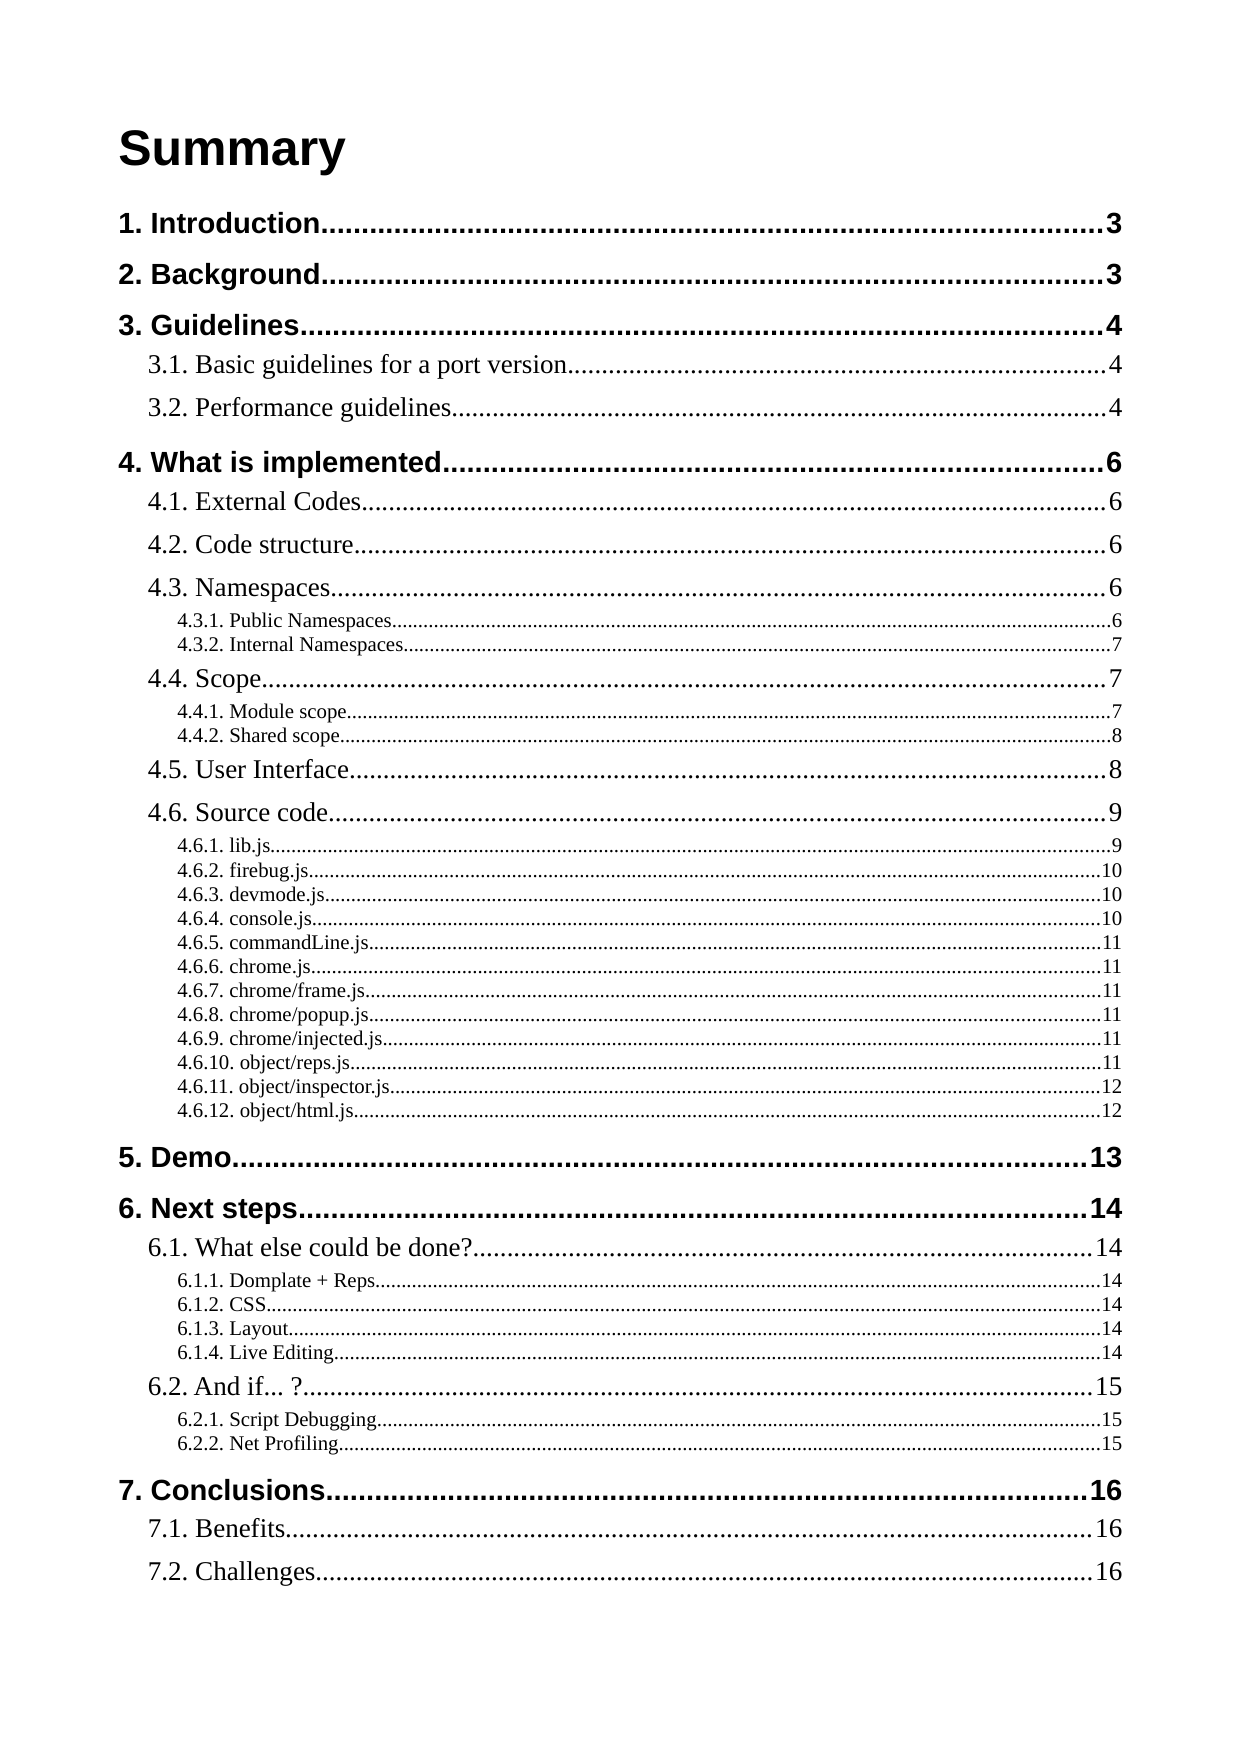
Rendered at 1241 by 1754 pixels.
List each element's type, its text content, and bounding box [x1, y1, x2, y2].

text 4.6.11. object/inspector.js 12 [177, 1074, 1122, 1098]
text 7.1. Benefits 16 [148, 1512, 1122, 1543]
text 4.6.6. chrome.js 11 [177, 954, 1122, 978]
text 4.4. Scope 7 [148, 662, 1122, 693]
text 6.2.1. Script Debugging 15 [177, 1407, 1122, 1431]
text 7. Conclusions 16 [118, 1473, 1122, 1506]
text 5. Demo 13 [118, 1140, 1122, 1173]
text 6. Next steps 14 [118, 1191, 1122, 1225]
text 3.1. Basic guidelines for a port version 4 [148, 348, 1122, 379]
text 4.6.3. devmode.js 10 [177, 882, 1122, 906]
text 4.6. Source code 9 [148, 796, 1122, 827]
text 6.1. What else could be done? 14 [148, 1231, 1122, 1262]
text 4.3. Namespaces 6 [148, 571, 1122, 602]
text 4.6.8. chrome/popup.js 11 [177, 1002, 1122, 1026]
text 4.1. External Codes 6 [148, 485, 1122, 516]
text 4.4.1. Module scope 7 [177, 699, 1122, 723]
text 4.3.2. Internal Namespaces 7 [177, 632, 1122, 656]
text 6.1.4. Live Editing 14 [177, 1340, 1122, 1364]
text 4.2. Code structure 6 [148, 528, 1122, 559]
text 7.2. Challenges 16 [148, 1555, 1122, 1586]
text 6.2. And if... ? 15 [148, 1370, 1122, 1401]
text 4.5. User Interface 8 [148, 753, 1122, 784]
text 6.1.3. Layout 14 [177, 1316, 1122, 1340]
text 2. Background 3 [118, 257, 1122, 291]
text 3. Guidelines 4 [118, 308, 1122, 342]
text 4.6.12. object/html.js 12 [177, 1098, 1122, 1122]
text 6.1.2. CSS 14 [177, 1292, 1122, 1316]
subtitle Summary [118, 118, 1122, 176]
text 6.2.2. Net Profiling 15 [177, 1431, 1122, 1455]
text 4. What is implemented 6 [118, 446, 1122, 479]
text 1. Introduction 3 [118, 206, 1122, 239]
text 4.6.7. chrome/frame.js 11 [177, 978, 1122, 1002]
text 4.6.2. firebug.js 10 [177, 857, 1122, 882]
text 6.1.1. Domplate + Reps 14 [177, 1268, 1122, 1292]
text 4.6.4. console.js 10 [177, 906, 1122, 930]
text 4.4.2. Shared scope 8 [177, 723, 1122, 747]
text 4.6.1. lib.js 9 [177, 833, 1122, 857]
text 4.6.5. commandLine.js 11 [177, 930, 1122, 954]
text 4.3.1. Public Namespaces 6 [177, 608, 1122, 632]
text 3.2. Performance guidelines 4 [148, 391, 1122, 422]
text 4.6.10. object/reps.js 11 [177, 1050, 1122, 1074]
text 4.6.9. chrome/injected.js 11 [177, 1026, 1122, 1050]
